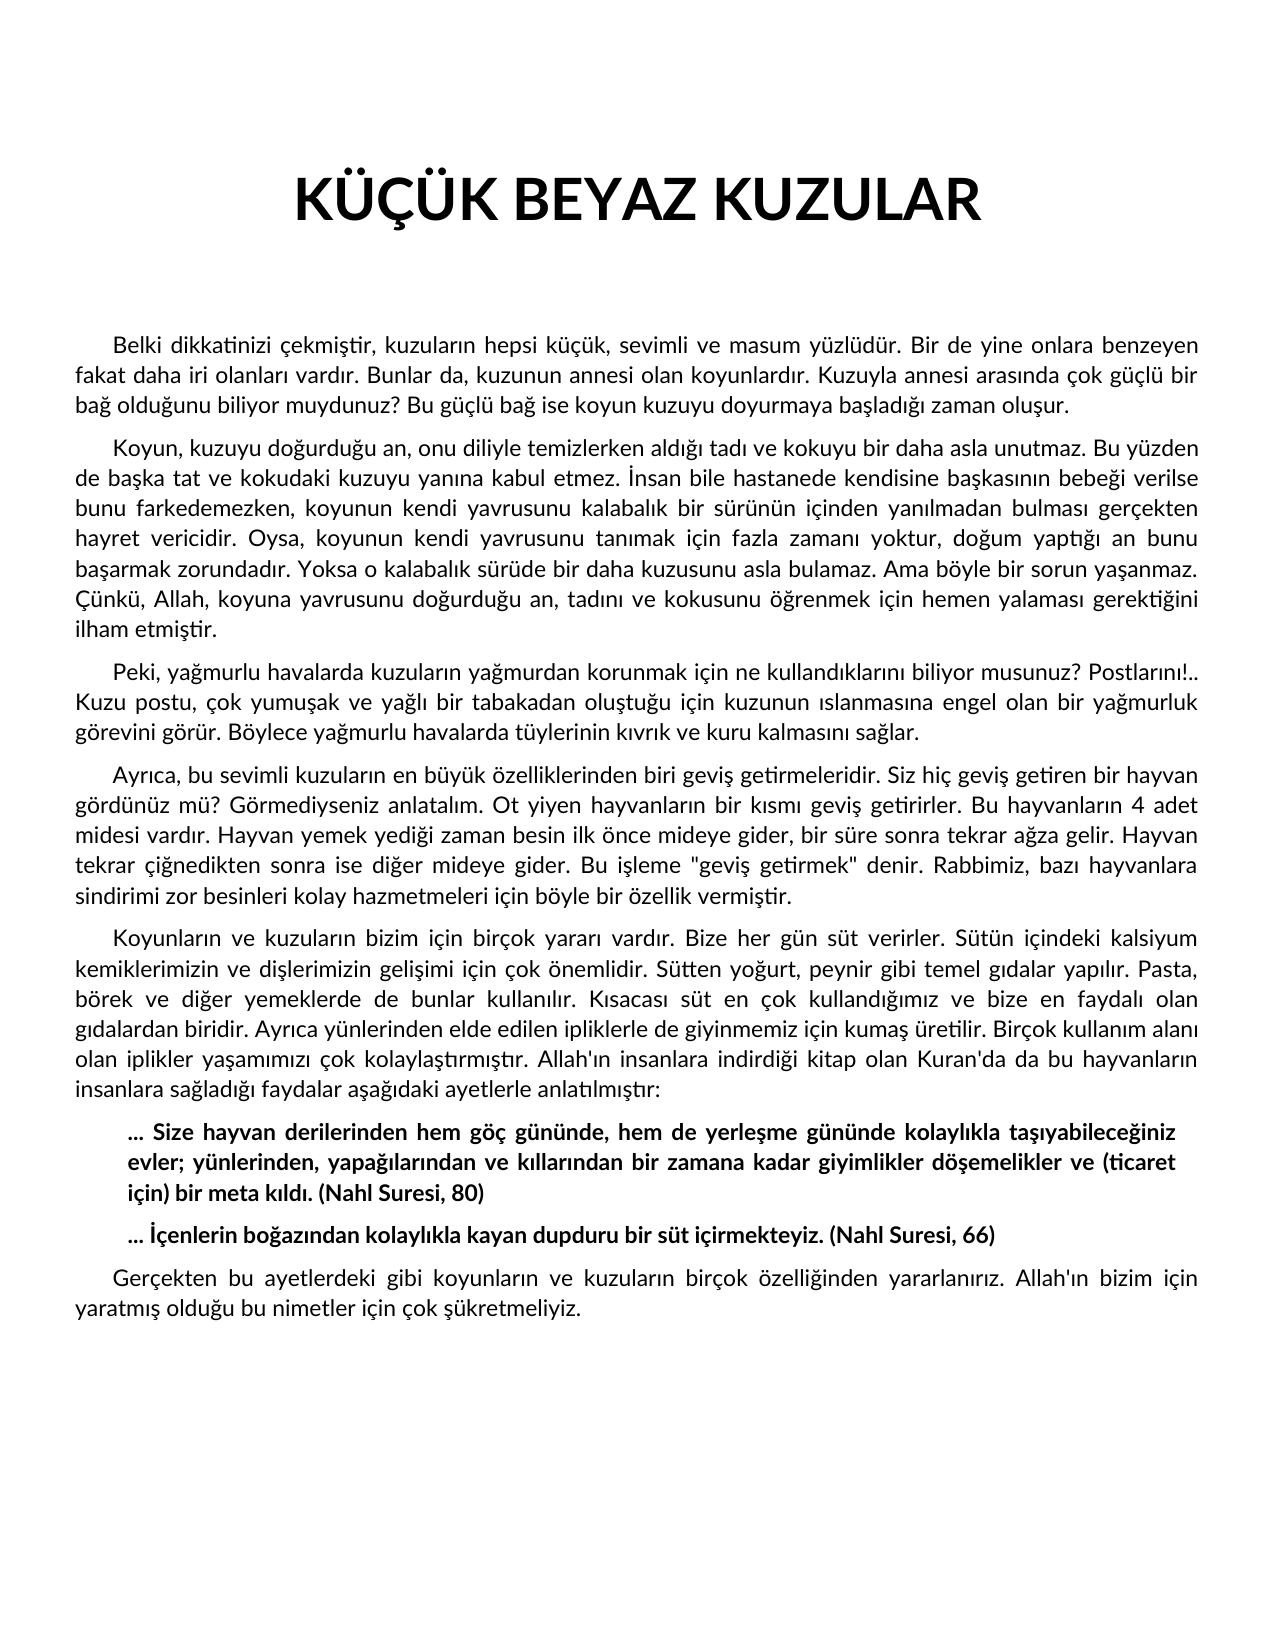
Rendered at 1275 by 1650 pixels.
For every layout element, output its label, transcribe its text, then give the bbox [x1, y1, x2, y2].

text Koyun, kuzuyu doğurduğu an, onu diliyle temizlerken aldığı tadı ve kokuyu bir daha asla unutmaz. Bu yüzden de başka tat ve kokudaki kuzuyu yanına kabul etmez. İnsan bile hastanede kendisine başkasının bebeği verilse bunu farkedemezken, koyunun kendi yavrusunu kalabalık bir sürünün içinden yanılmadan bulması gerçekten hayret vericidir. Oysa, koyunun kendi yavrusunu tanımak için fazla zamanı yoktur, doğum yaptığı an bunu başarmak zorundadır. Yoksa o kalabalık sürüde bir daha kuzusunu asla bulamaz. Ama böyle bir sorun yaşanmaz. Çünkü, Allah, koyuna yavrusunu doğurduğu an, tadını ve kokusunu öğrenmek için hemen yalaması gerektiğini ilham etmiştir. [75, 433, 1200, 642]
text Peki, yağmurlu havalarda kuzuların yağmurdan korunmak için ne kullandıklarını biliyor musunuz? Postlarını!.. Kuzu postu, çok yumuşak ve yağlı bir tabakadan oluştuğu için kuzunun ıslanmasına engel olan bir yağmurluk görevini görür. Böylece yağmurlu havalarda tüylerinin kıvrık ve kuru kalmasını sağlar. [75, 657, 1200, 745]
text Gerçekten bu ayetlerdeki gibi koyunların ve kuzuların birçok özelliğinden yararlanırız. Allah'ın bizim için yaratmış olduğu bu nimetler için çok şükretmeliyiz. [75, 1264, 1200, 1321]
text Koyunların ve kuzuların bizim için birçok yararı vardır. Bize her gün süt verirler. Sütün içindeki kalsiyum kemiklerimizin ve dişlerimizin gelişimi için çok önemlidir. Sütten yoğurt, peynir gibi temel gıdalar yapılır. Pasta, börek ve diğer yemeklerde de bunlar kullanılır. Kısacası süt en çok kullandığımız ve bize en faydalı olan gıdalardan biridir. Ayrıca yünlerinden elde edilen ipliklerle de giyinmemiz için kumaş üretilir. Birçok kullanım alanı olan iplikler yaşamımızı çok kolaylaştırmıştır. Allah'ın insanlara indirdiği kitap olan Kuran'da da bu hayvanların insanlara sağladığı faydalar aşağıdaki ayetlerle anlatılmıştır: [75, 924, 1200, 1103]
text Ayrıca, bu sevimli kuzuların en büyük özelliklerinden biri geviş getirmeleridir. Siz hiç geviş getiren bir hayvan gördünüz mü? Görmediyseniz anlatalım. Ot yiyen hayvanların bir kısmı geviş getirirler. Bu hayvanların 4 adet midesi vardır. Hayvan yemek yediği zaman besin ilk önce mideye gider, bir süre sonra tekrar ağza gelir. Hayvan tekrar çiğnedikten sonra ise diğer mideye gider. Bu işleme "geviş getirmek" denir. Rabbimiz, bazı hayvanlara sindirimi zor besinleri kolay hazmetmeleri için böyle bir özellik vermiştir. [75, 761, 1200, 909]
text ... İçenlerin boğazından kolaylıkla kayan dupduru bir süt içirmekteyiz. (Nahl Suresi, 66) [127, 1221, 1177, 1248]
text ... Size hayvan derilerinden hem göç gününde, hem de yerleşme gününde kolaylıkla taşıyabileceğiniz evler; yünlerinden, yapağılarından ve kıllarından bir zamana kadar giyimlikler döşemelikler ve (ticaret için) bir meta kıldı. (Nahl Suresi, 80) [127, 1118, 1177, 1206]
subtitle KÜÇÜK BEYAZ KUZULAR [75, 162, 1200, 232]
text Belki dikkatinizi çekmiştir, kuzuların hepsi küçük, sevimli ve masum yüzlüdür. Bir de yine onlara benzeyen fakat daha iri olanları vardır. Bunlar da, kuzunun annesi olan koyunlardır. Kuzuyla annesi arasında çok güçlü bir bağ olduğunu biliyor muydunuz? Bu güçlü bağ ise koyun kuzuyu doyurmaya başladığı zaman oluşur. [75, 330, 1200, 418]
